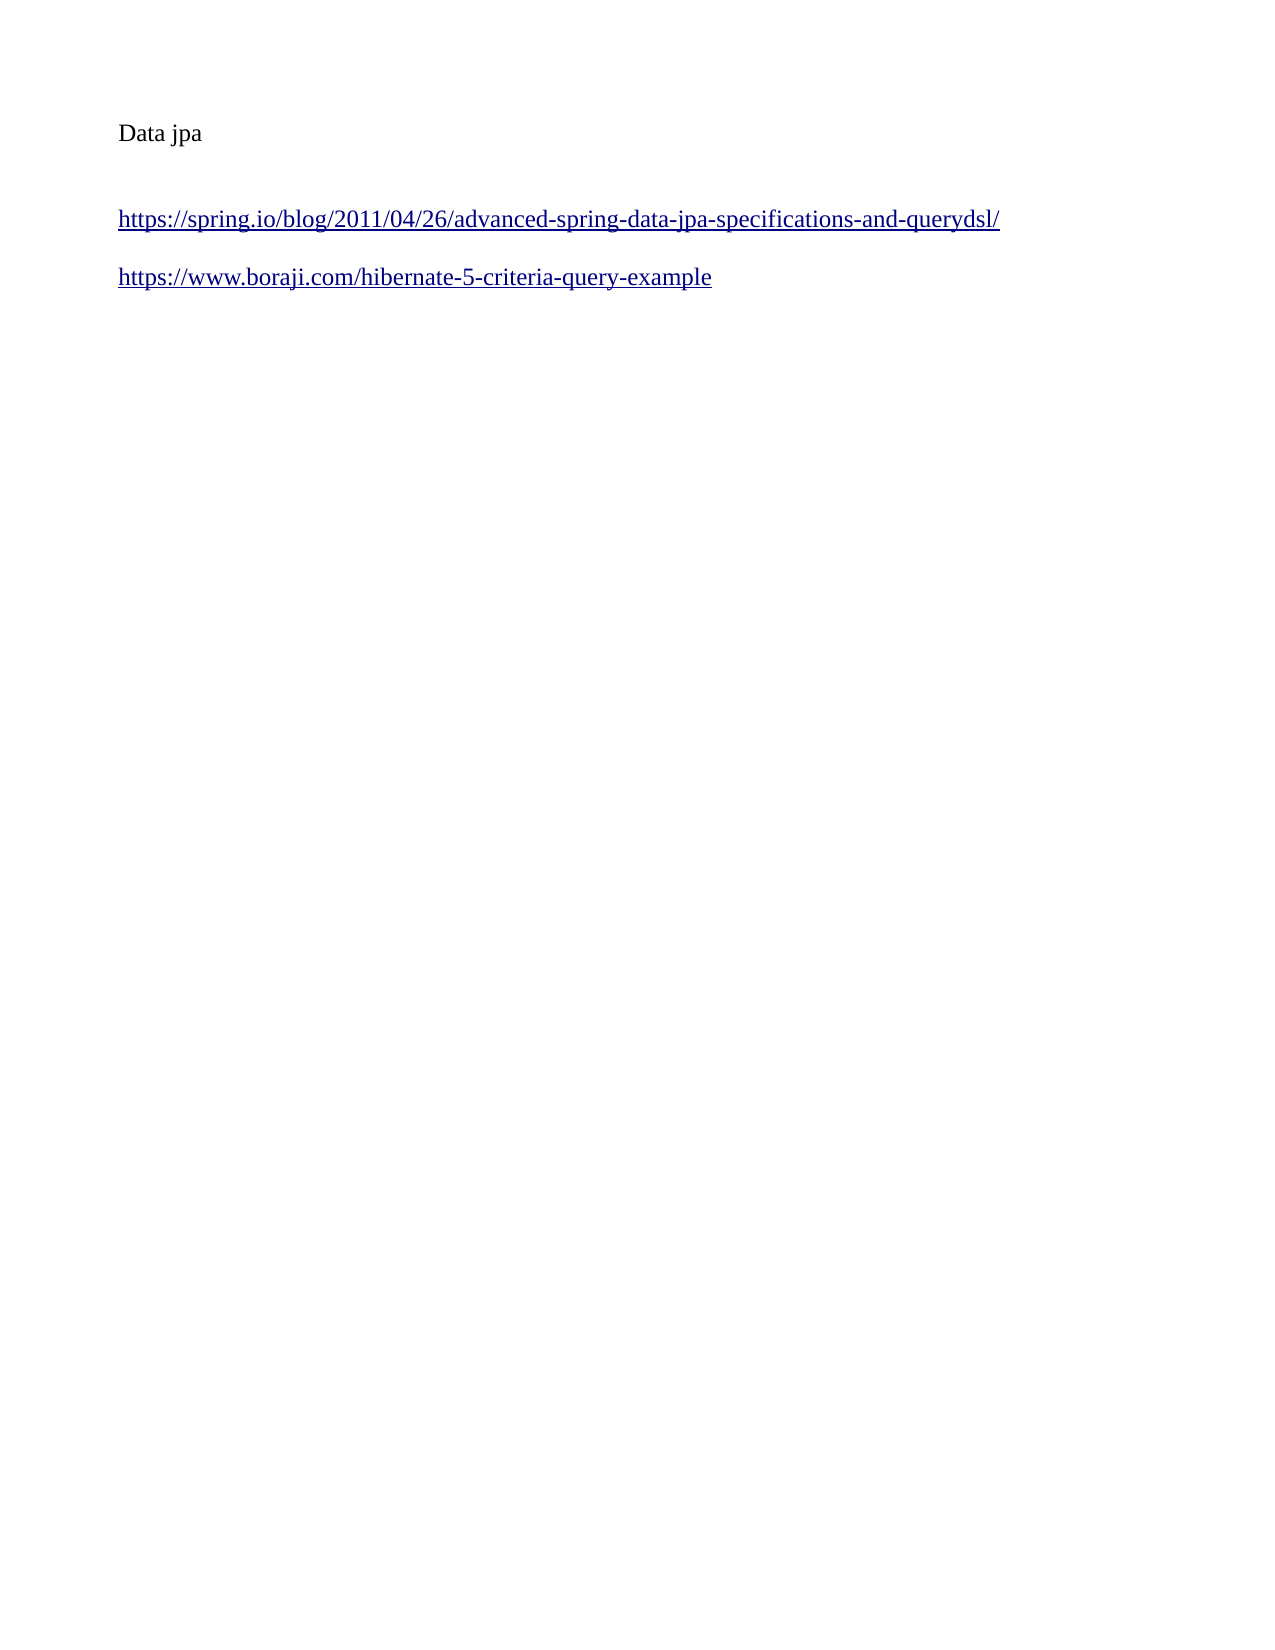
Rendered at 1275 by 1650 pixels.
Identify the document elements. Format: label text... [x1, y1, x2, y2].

text https://spring.io/blog/2011/04/26/advanced-spring-data-jpa-specifications-and-querydsl/ [118, 204, 1157, 233]
text https://www.boraji.com/hibernate-5-criteria-query-example [118, 262, 1157, 291]
text Data jpa [118, 118, 1157, 147]
